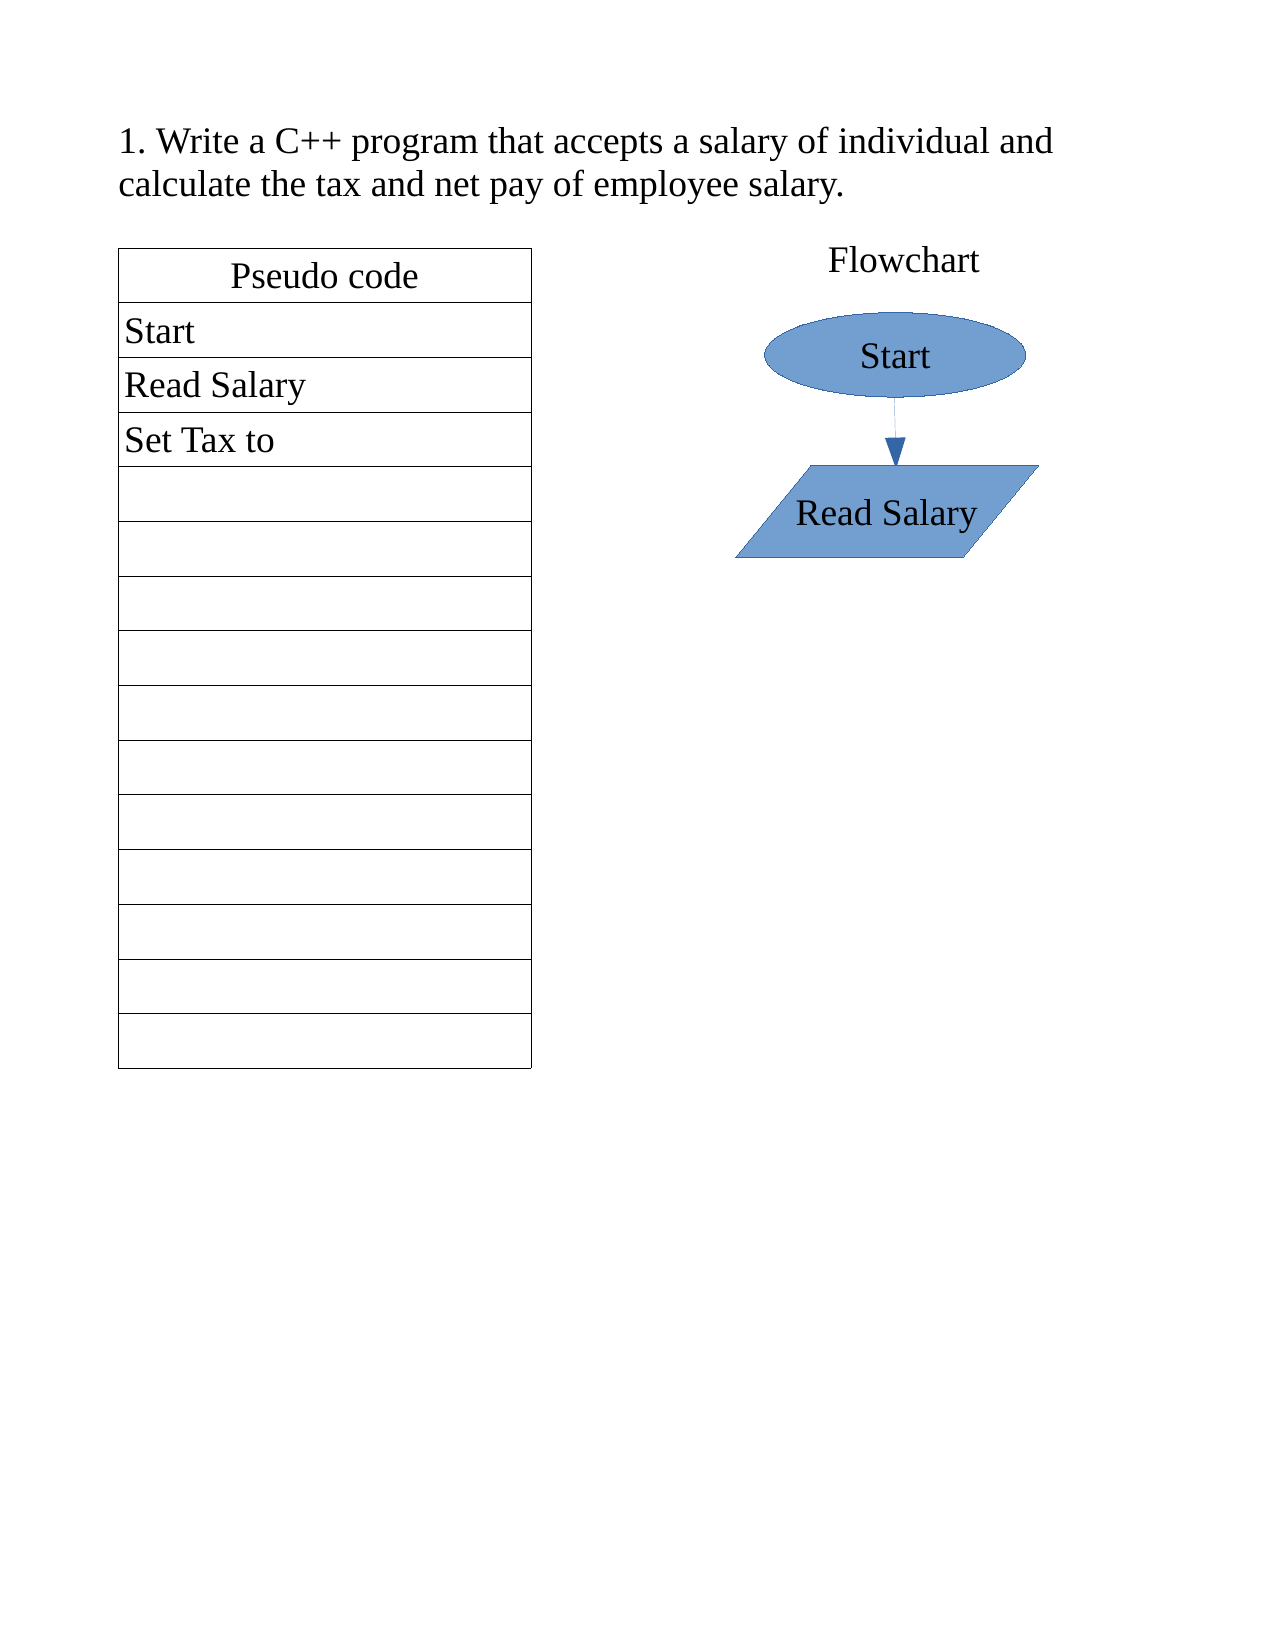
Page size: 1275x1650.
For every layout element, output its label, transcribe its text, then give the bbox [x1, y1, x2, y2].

table_cell [119, 686, 531, 740]
table_cell [119, 467, 531, 521]
table_cell Read Salary [119, 358, 531, 412]
table_header Pseudo code [119, 249, 531, 302]
table_cell [119, 795, 531, 849]
table_cell [119, 741, 531, 794]
table_cell [119, 905, 531, 958]
table_cell [119, 960, 531, 1013]
table_cell [119, 522, 531, 576]
table_cell [119, 850, 531, 904]
table_cell Start [119, 303, 531, 357]
table_cell [119, 577, 531, 630]
table_cell Set Tax to [119, 413, 531, 466]
text 1. Write a C++ program that accepts a salary of individual and calculate the tax and net pay of employee salary. [118, 118, 1157, 204]
table_cell [119, 631, 531, 685]
table_cell [119, 1014, 531, 1068]
